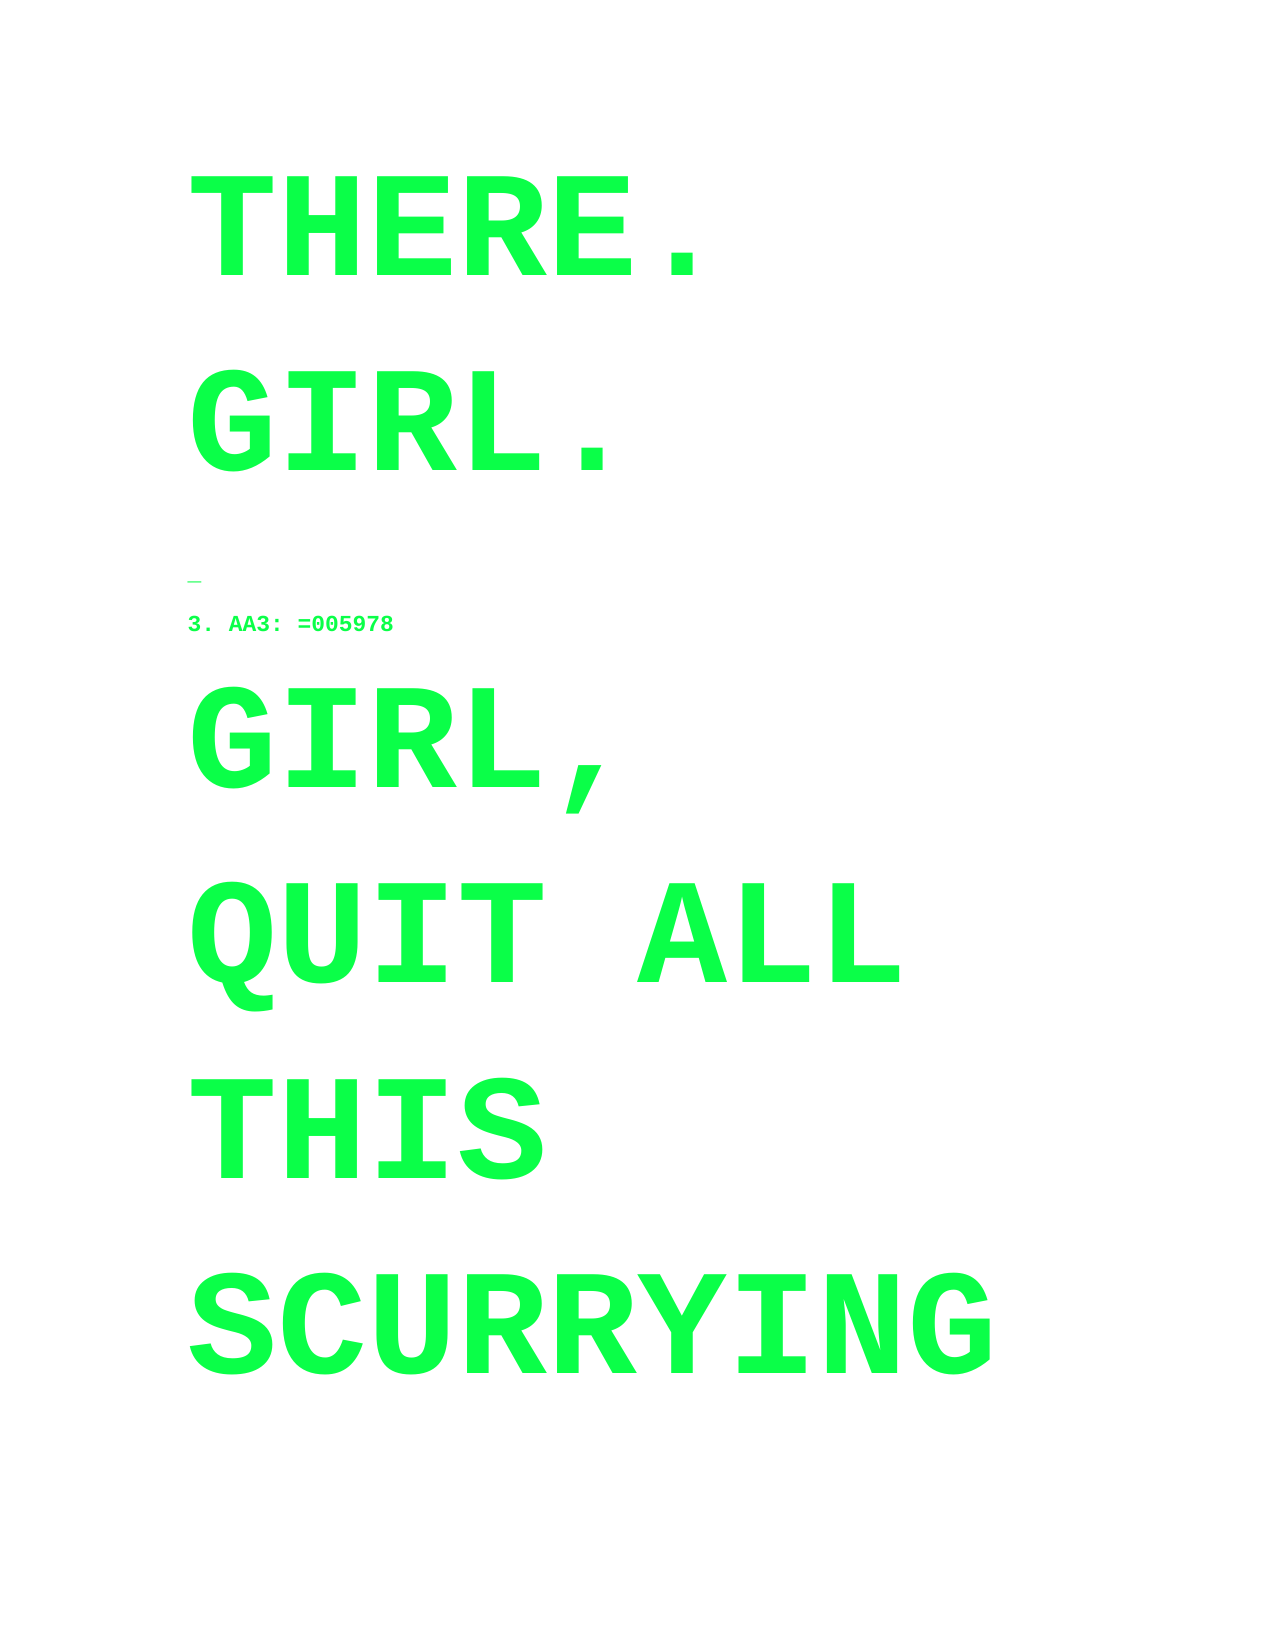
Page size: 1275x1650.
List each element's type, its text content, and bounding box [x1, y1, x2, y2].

text GIRL, QUIT ALL THIS SCURRYING [187, 663, 1087, 1418]
text 3. AA3: =005978 [187, 612, 1087, 638]
text _ [187, 561, 1087, 587]
text THERE. GIRL. [187, 150, 1087, 515]
